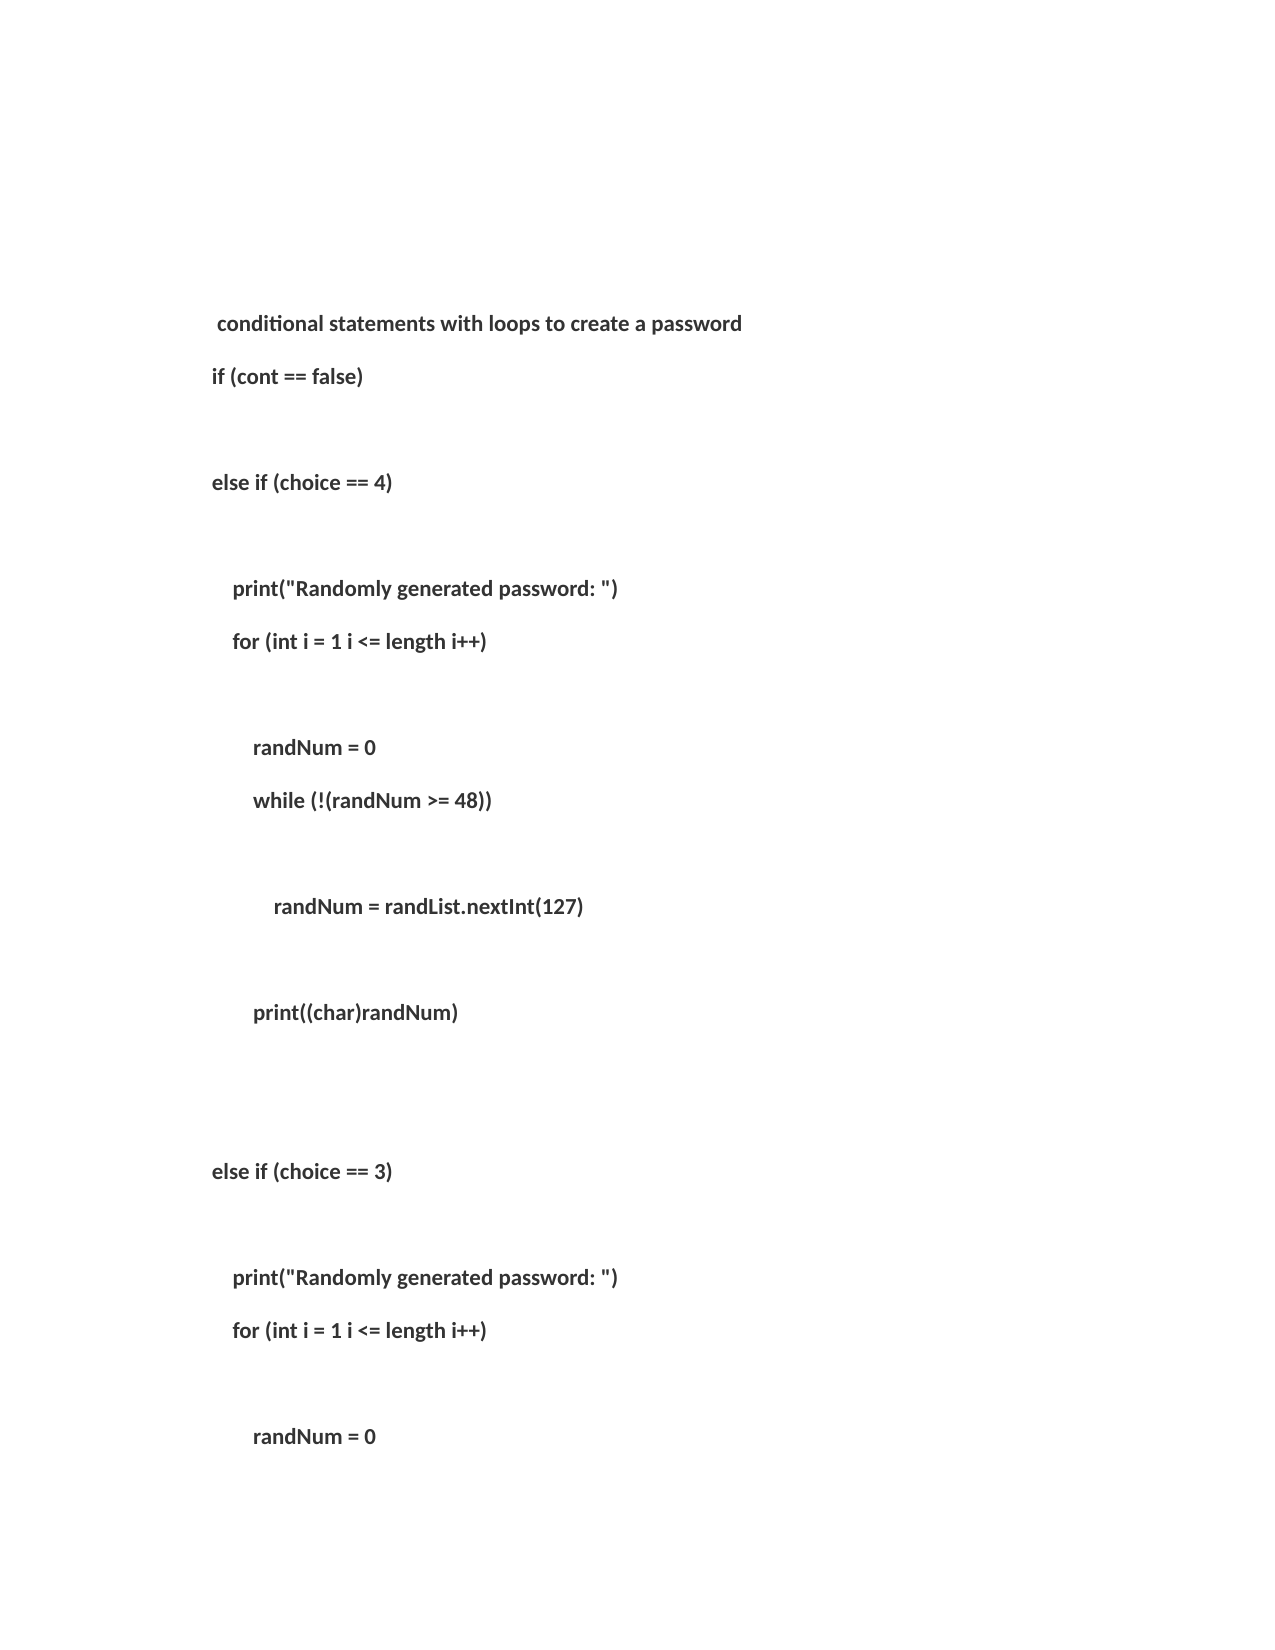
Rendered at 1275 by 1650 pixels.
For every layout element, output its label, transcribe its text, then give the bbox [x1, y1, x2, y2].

text randNum = 0 [150, 733, 1125, 761]
text for (int i = 1 i <= length i++) [150, 627, 1125, 655]
text else if (choice == 4) [150, 468, 1125, 496]
text else if (choice == 3) [150, 1157, 1125, 1185]
text if (cont == false) [150, 362, 1125, 390]
text randNum = 0 [150, 1422, 1125, 1451]
text conditional statements with loops to create a password [150, 309, 1125, 337]
text print("Randomly generated password: ") [150, 1263, 1125, 1291]
text randNum = randList.nextInt(127) [150, 892, 1125, 920]
text print("Randomly generated password: ") [150, 574, 1125, 602]
text for (int i = 1 i <= length i++) [150, 1316, 1125, 1344]
text while (!(randNum >= 48)) [150, 786, 1125, 814]
text print((char)randNum) [150, 998, 1125, 1026]
